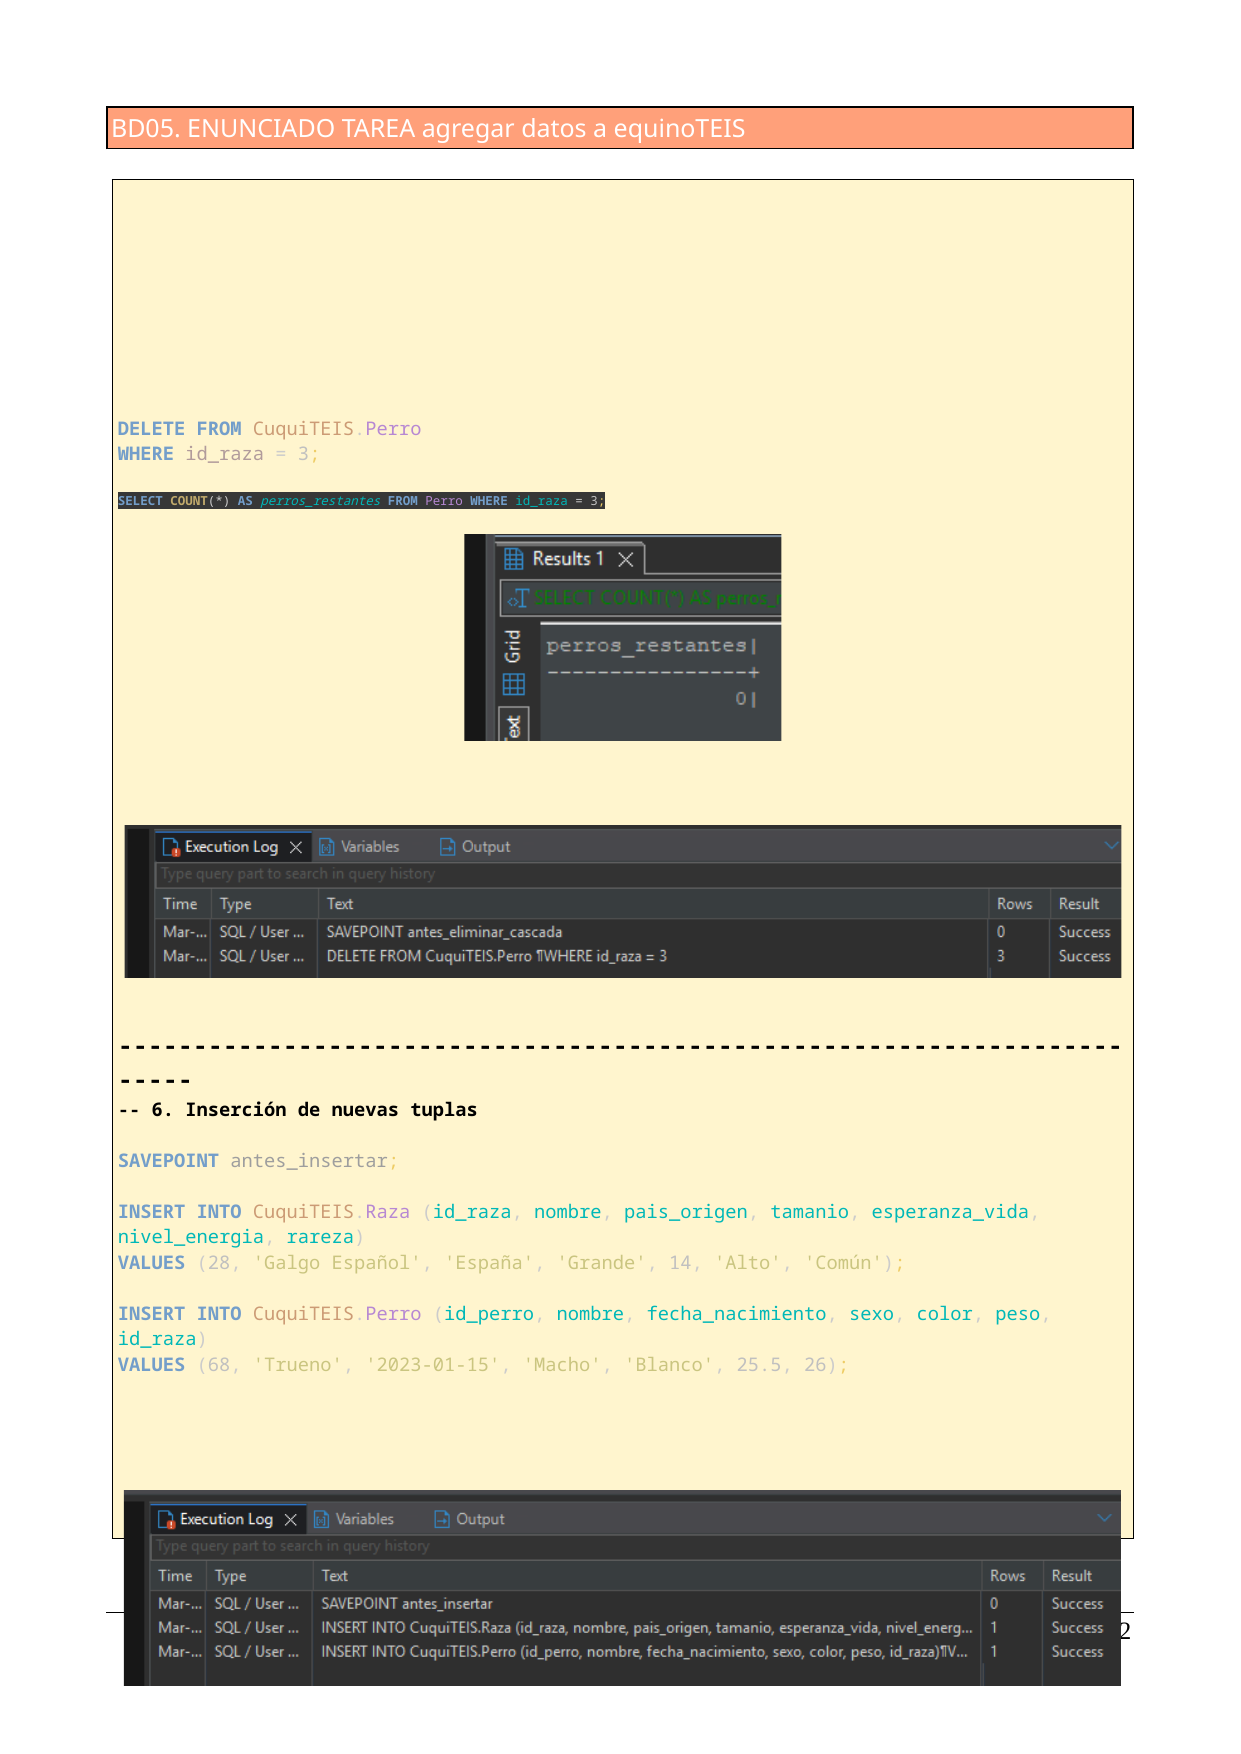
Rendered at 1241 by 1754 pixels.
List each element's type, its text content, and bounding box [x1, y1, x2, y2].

table_header DELETE FROM CuquiTEIS.Perro WHERE id_raza = 3; SELECT COUNT(*) AS perros_restantes FROM Perro WHERE id_raza = 3; ------------------------------------------------------------------------ -- 6. Inserción de nuevas tuplas SAVEPOINT antes_insertar; INSERT INTO CuquiTEIS.Raza (id_raza, nombre, pais_origen, tamanio, esperanza_vida, nivel_energia, rareza) VALUES (28, 'Galgo Español', 'España', 'Grande', 14, 'Alto', 'Común'); INSERT INTO CuquiTEIS.Perro (id_perro, nombre, fecha_nacimiento, sexo, color, peso, id_raza) VALUES (68, 'Trueno', '2023-01-15', 'Macho', 'Blanco', 25.5, 26); [113, 180, 1133, 1538]
picture [123, 1490, 1121, 1686]
picture [464, 534, 782, 741]
picture [124, 825, 1122, 978]
